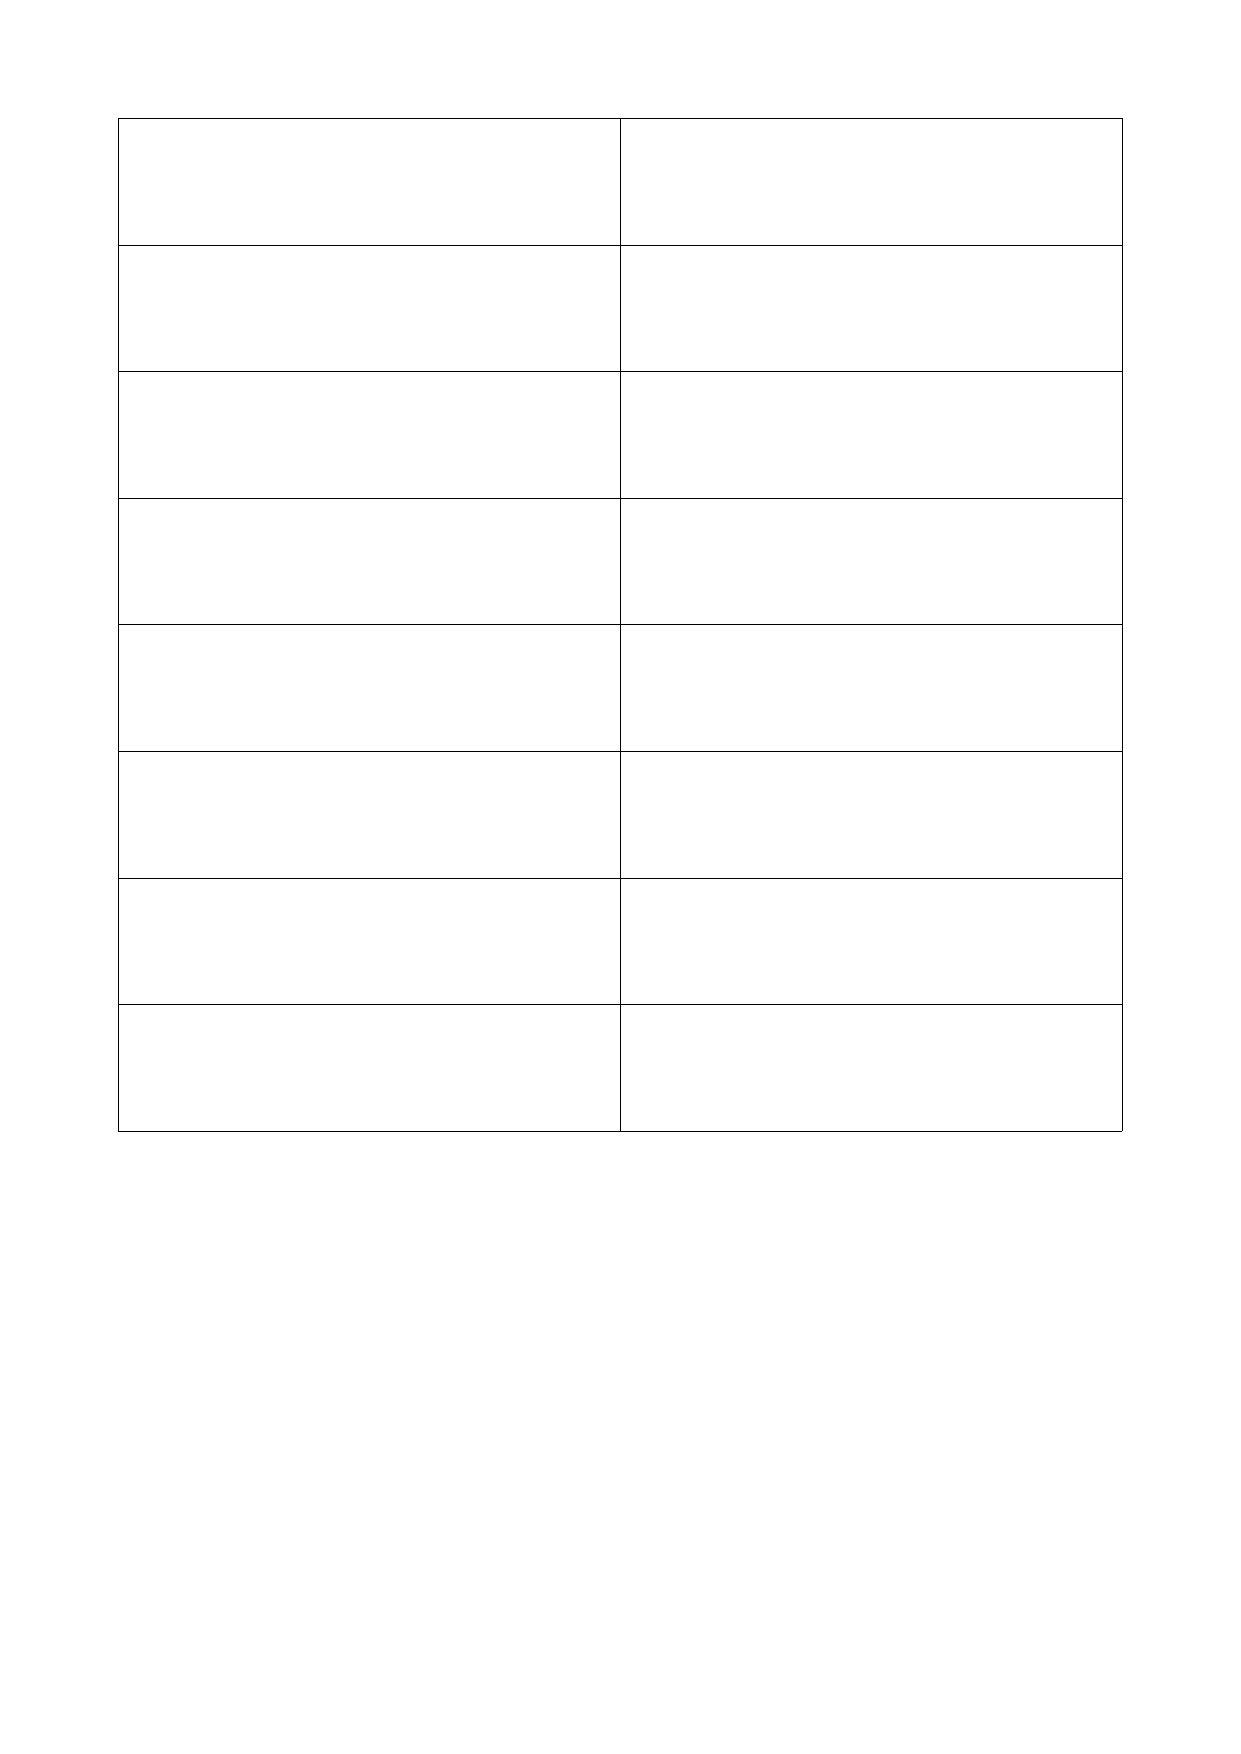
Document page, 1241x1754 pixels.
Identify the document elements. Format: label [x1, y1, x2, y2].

table_cell [119, 499, 620, 624]
table_cell [621, 879, 1122, 1004]
table_cell [621, 625, 1122, 751]
table_cell [119, 1005, 620, 1131]
table_cell [621, 752, 1122, 877]
table_header [119, 119, 620, 245]
table_cell [621, 246, 1122, 371]
table_cell [119, 625, 620, 751]
table_cell [119, 879, 620, 1004]
table_cell [621, 499, 1122, 624]
table_cell [119, 372, 620, 498]
table_cell [119, 246, 620, 371]
table_header [621, 119, 1122, 245]
table_cell [621, 372, 1122, 498]
table_cell [621, 1005, 1122, 1131]
table_cell [119, 752, 620, 877]
